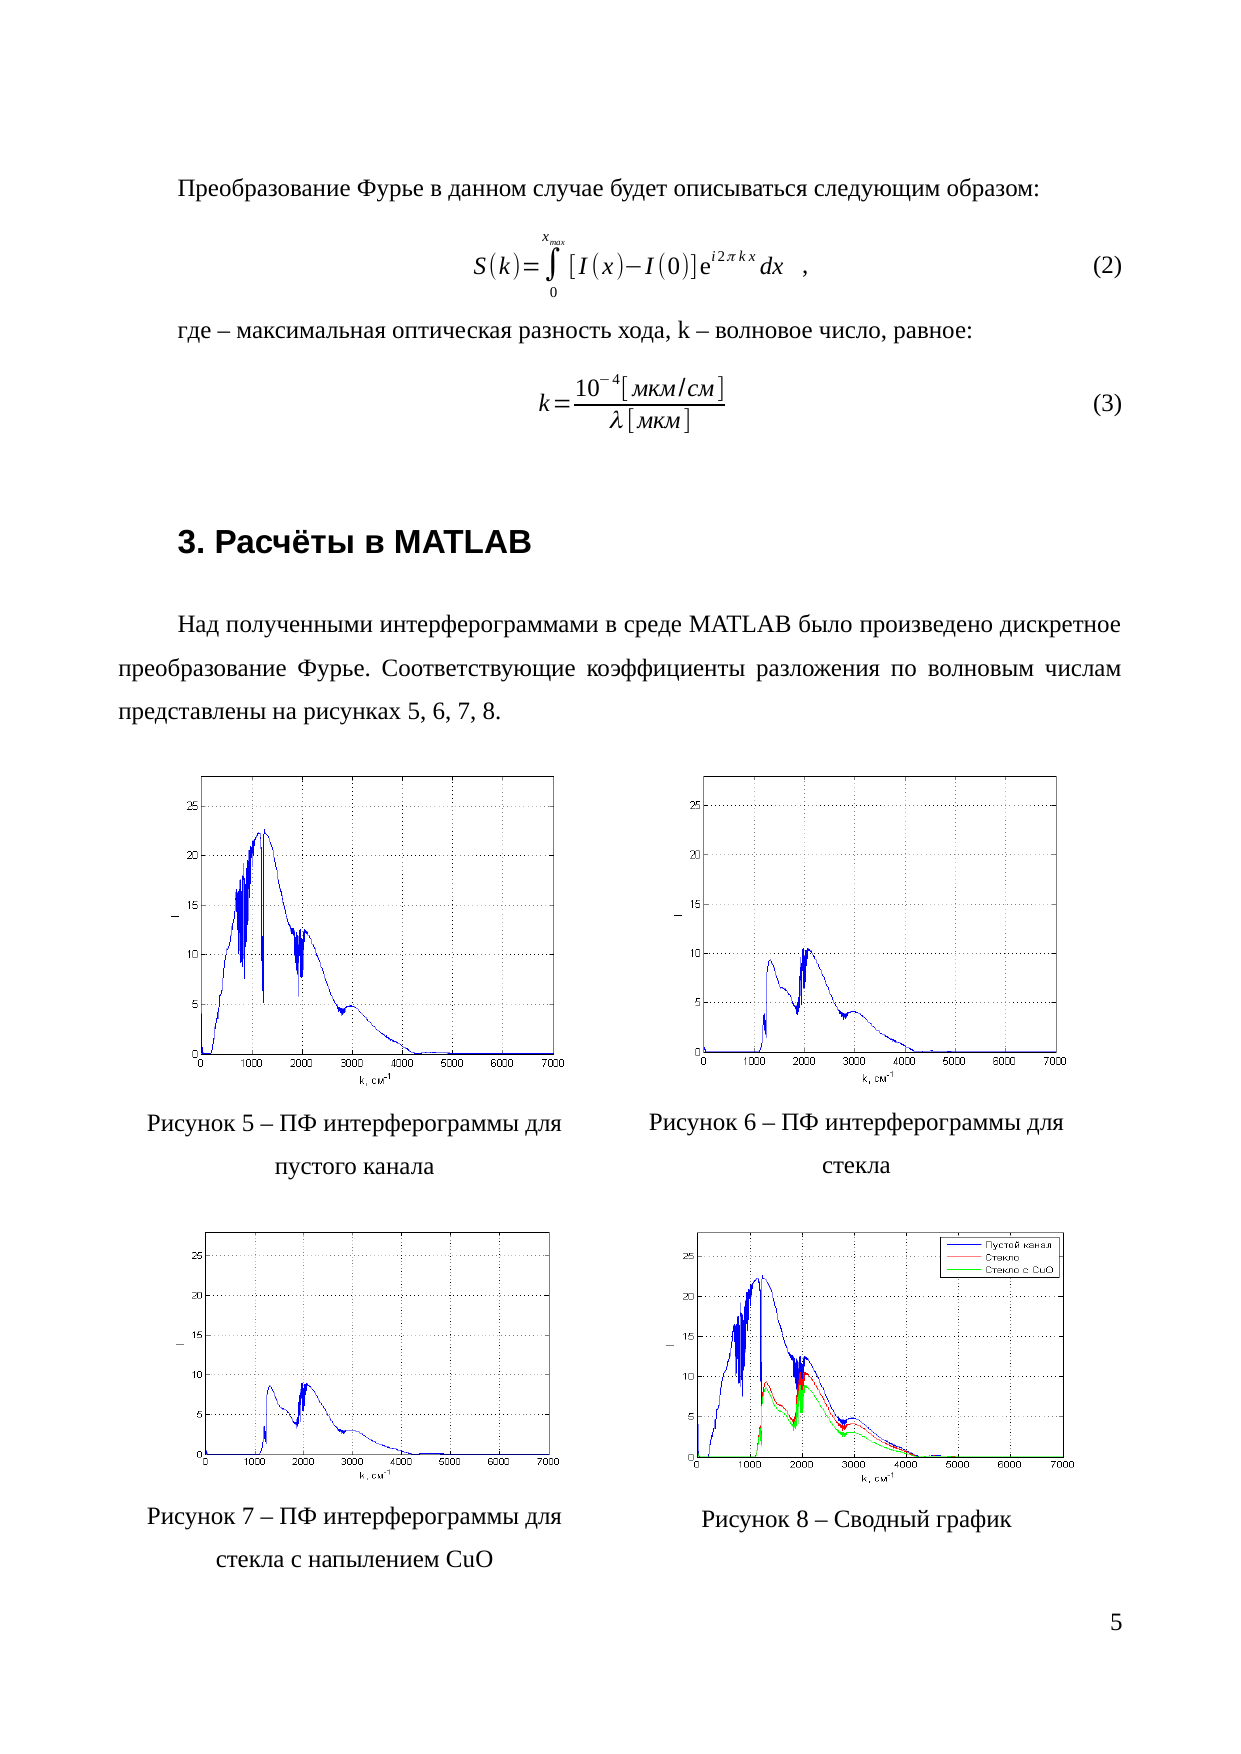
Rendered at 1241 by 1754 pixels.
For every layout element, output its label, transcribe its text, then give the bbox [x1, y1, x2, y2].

text , (2) [130, 228, 1122, 301]
picture [645, 750, 1098, 1089]
table_header Рисунок 6 – ПФ интерферограммы для стекла [620, 751, 1122, 1212]
text Преобразование Фурье в данном случае будет описываться следующим образом: [118, 173, 1122, 202]
text Над полученными интерферограммами в среде MATLAB было произведено дискретное преобразование Фурье. Соответствующие коэффициенты разложения по волновым числам представлены на рисунках 5, 6, 7, 8. [118, 609, 1122, 724]
text (3) [130, 371, 1122, 434]
picture [636, 1211, 1107, 1487]
picture [148, 1211, 590, 1484]
table_cell Рисунок 8 – Сводный график [620, 1212, 1122, 1577]
table_cell Рисунок 7 – ПФ интерферограммы для стекла с напылением CuO [118, 1212, 620, 1577]
subtitle Расчёты в MATLAB [118, 522, 1122, 561]
picture [142, 750, 596, 1091]
table_header Рисунок 5 – ПФ интерферограммы для пустого канала [118, 751, 620, 1212]
text где – максимальная оптическая разность хода, k – волновое число, равное: [118, 316, 1122, 344]
